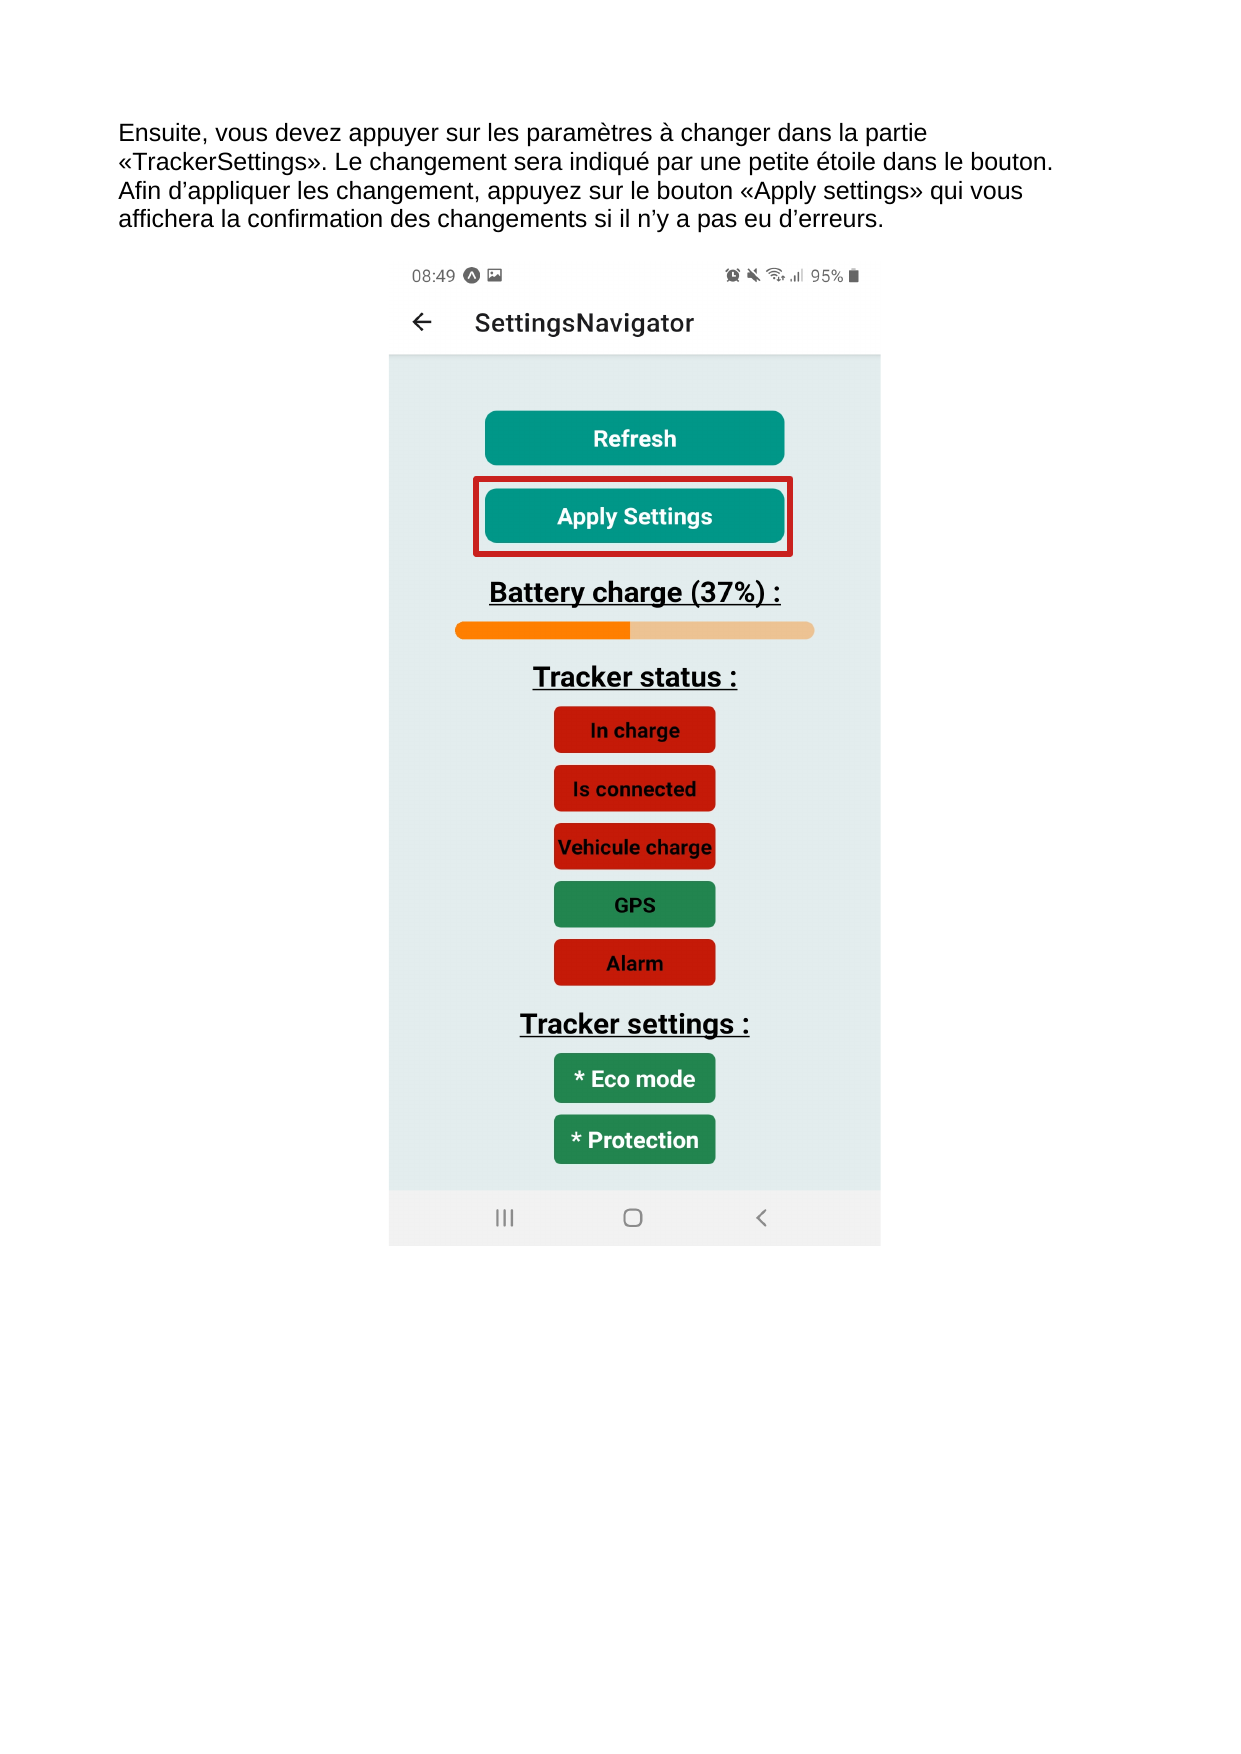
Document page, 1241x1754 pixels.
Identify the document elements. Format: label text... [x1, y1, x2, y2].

text Afin d’appliquer les changement, appuyez sur le bouton «Apply settings» qui vous affichera la confirmation des changements si il n’y a pas eu d’erreurs. [118, 176, 1122, 233]
picture [388, 261, 881, 1246]
text Ensuite, vous devez appuyer sur les paramètres à changer dans la partie «TrackerSettings». Le changement sera indiqué par une petite étoile dans le bouton. [118, 118, 1122, 176]
